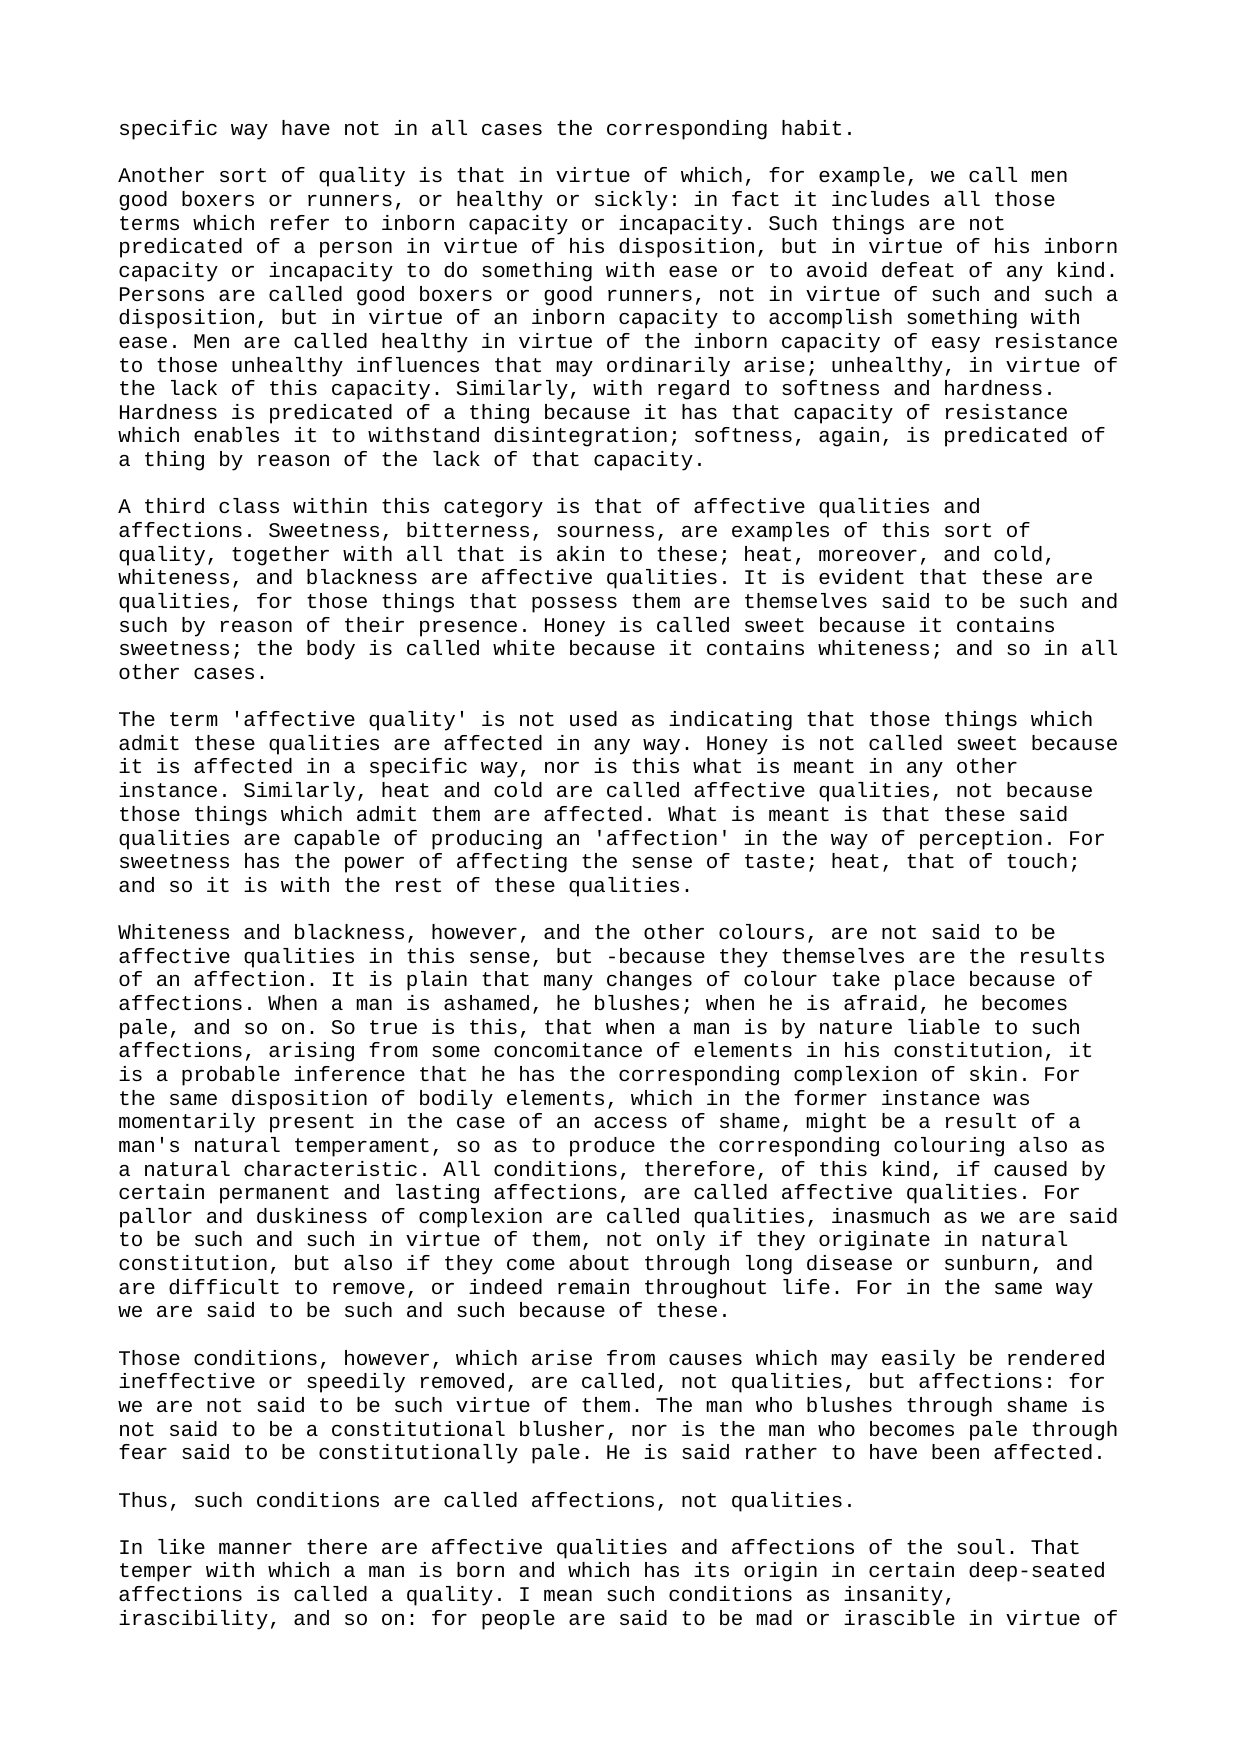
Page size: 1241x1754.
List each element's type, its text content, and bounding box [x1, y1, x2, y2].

text specific way have not in all cases the corresponding habit. [118, 118, 1122, 142]
text Those conditions, however, which arise from causes which may easily be rendered ineffective or speedily removed, are called, not qualities, but affections: for we are not said to be such virtue of them. The man who blushes through shame is not said to be a constitutional blusher, nor is the man who becomes pale through fear said to be constitutionally pale. He is said rather to have been affected. [118, 1348, 1122, 1466]
text Another sort of quality is that in virtue of which, for example, we call men good boxers or runners, or healthy or sickly: in fact it includes all those terms which refer to inborn capacity or incapacity. Such things are not predicated of a person in virtue of his disposition, but in virtue of his inborn capacity or incapacity to do something with ease or to avoid defeat of any kind. Persons are called good boxers or good runners, not in virtue of such and such a disposition, but in virtue of an inborn capacity to accomplish something with ease. Men are called healthy in virtue of the inborn capacity of easy resistance to those unhealthy influences that may ordinarily arise; unhealthy, in virtue of the lack of this capacity. Similarly, with regard to softness and hardness. Hardness is predicated of a thing because it has that capacity of resistance which enables it to withstand disintegration; softness, again, is predicated of a thing by reason of the lack of that capacity. [118, 165, 1122, 473]
text In like manner there are affective qualities and affections of the soul. That temper with which a man is born and which has its origin in certain deep-seated affections is called a quality. I mean such conditions as insanity, irascibility, and so on: for people are said to be mad or irascible in virtue of [118, 1537, 1122, 1631]
text Thus, such conditions are called affections, not qualities. [118, 1489, 1122, 1513]
text A third class within this category is that of affective qualities and affections. Sweetness, bitterness, sourness, are examples of this sort of quality, together with all that is akin to these; heat, moreover, and cold, whiteness, and blackness are affective qualities. It is evident that these are qualities, for those things that possess them are themselves said to be such and such by reason of their presence. Honey is called sweet because it contains sweetness; the body is called white because it contains whiteness; and so in all other cases. [118, 496, 1122, 686]
text The term 'affective quality' is not used as indicating that those things which admit these qualities are affected in any way. Honey is not called sweet because it is affected in a specific way, nor is this what is meant in any other instance. Similarly, heat and cold are called affective qualities, not because those things which admit them are affected. What is meant is that these said qualities are capable of producing an 'affection' in the way of perception. For sweetness has the power of affecting the sense of taste; heat, that of touch; and so it is with the rest of these qualities. [118, 709, 1122, 898]
text Whiteness and blackness, however, and the other colours, are not said to be affective qualities in this sense, but -because they themselves are the results of an affection. It is plain that many changes of colour take place because of affections. When a man is ashamed, he blushes; when he is afraid, he becomes pale, and so on. So true is this, that when a man is by nature liable to such affections, arising from some concomitance of elements in his constitution, it is a probable inference that he has the corresponding complexion of skin. For the same disposition of bodily elements, which in the former instance was momentarily present in the case of an access of shame, might be a result of a man's natural temperament, so as to produce the corresponding colouring also as a natural characteristic. All conditions, therefore, of this kind, if caused by certain permanent and lasting affections, are called affective qualities. For pallor and duskiness of complexion are called qualities, inasmuch as we are said to be such and such in virtue of them, not only if they originate in natural constitution, but also if they come about through long disease or sunburn, and are difficult to remove, or indeed remain throughout life. For in the same way we are said to be such and such because of these. [118, 922, 1122, 1324]
